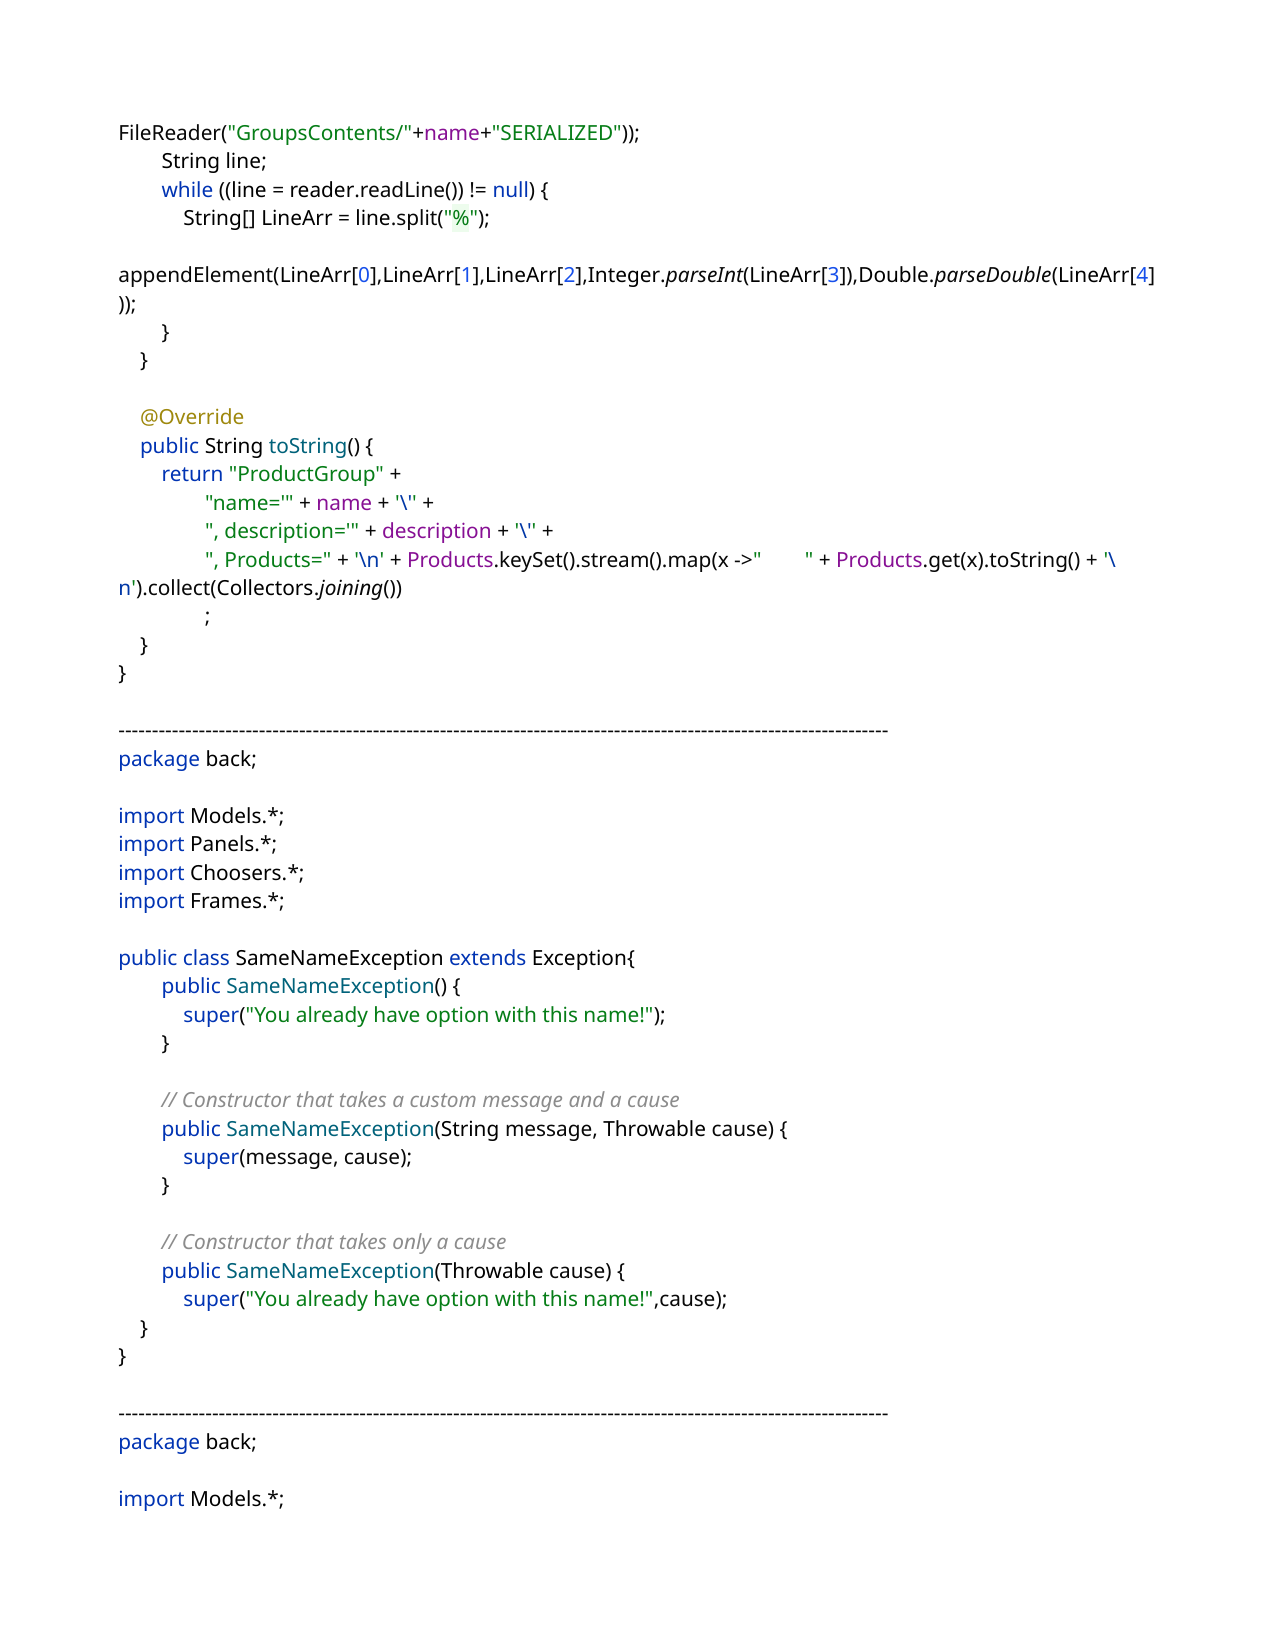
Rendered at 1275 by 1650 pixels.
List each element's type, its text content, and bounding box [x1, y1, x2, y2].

text FileReader("GroupsContents/"+name+"SERIALIZED")); String line; while ((line = reader.readLine()) != null) { String[] LineArr = line.split("%"); appendElement(LineArr[0],LineArr[1],LineArr[2],Integer.parseInt(LineArr[3]),Double.parseDouble(LineArr[4])); } } @Override public String toString() { return "ProductGroup" + "name='" + name + '\'' + ", description='" + description + '\'' + ", Products=" + '\n' + Products.keySet().stream().map(x ->" " + Products.get(x).toString() + '\n').collect(Collectors.joining()) ; } } [118, 118, 1157, 716]
text ------------------------------------------------------------------------------------------------------------------- [118, 1398, 1157, 1427]
text package back; import Models.*; import Panels.*; import Choosers.*; import Frames.*; public class SameNameException extends Exception{ public SameNameException() { super("You already have option with this name!"); } // Constructor that takes a custom message and a cause public SameNameException(String message, Throwable cause) { super(message, cause); } // Constructor that takes only a cause public SameNameException(Throwable cause) { super("You already have option with this name!",cause); } } [118, 744, 1157, 1398]
text package back; import Models.*; [118, 1427, 1157, 1512]
text ------------------------------------------------------------------------------------------------------------------- [118, 716, 1157, 744]
